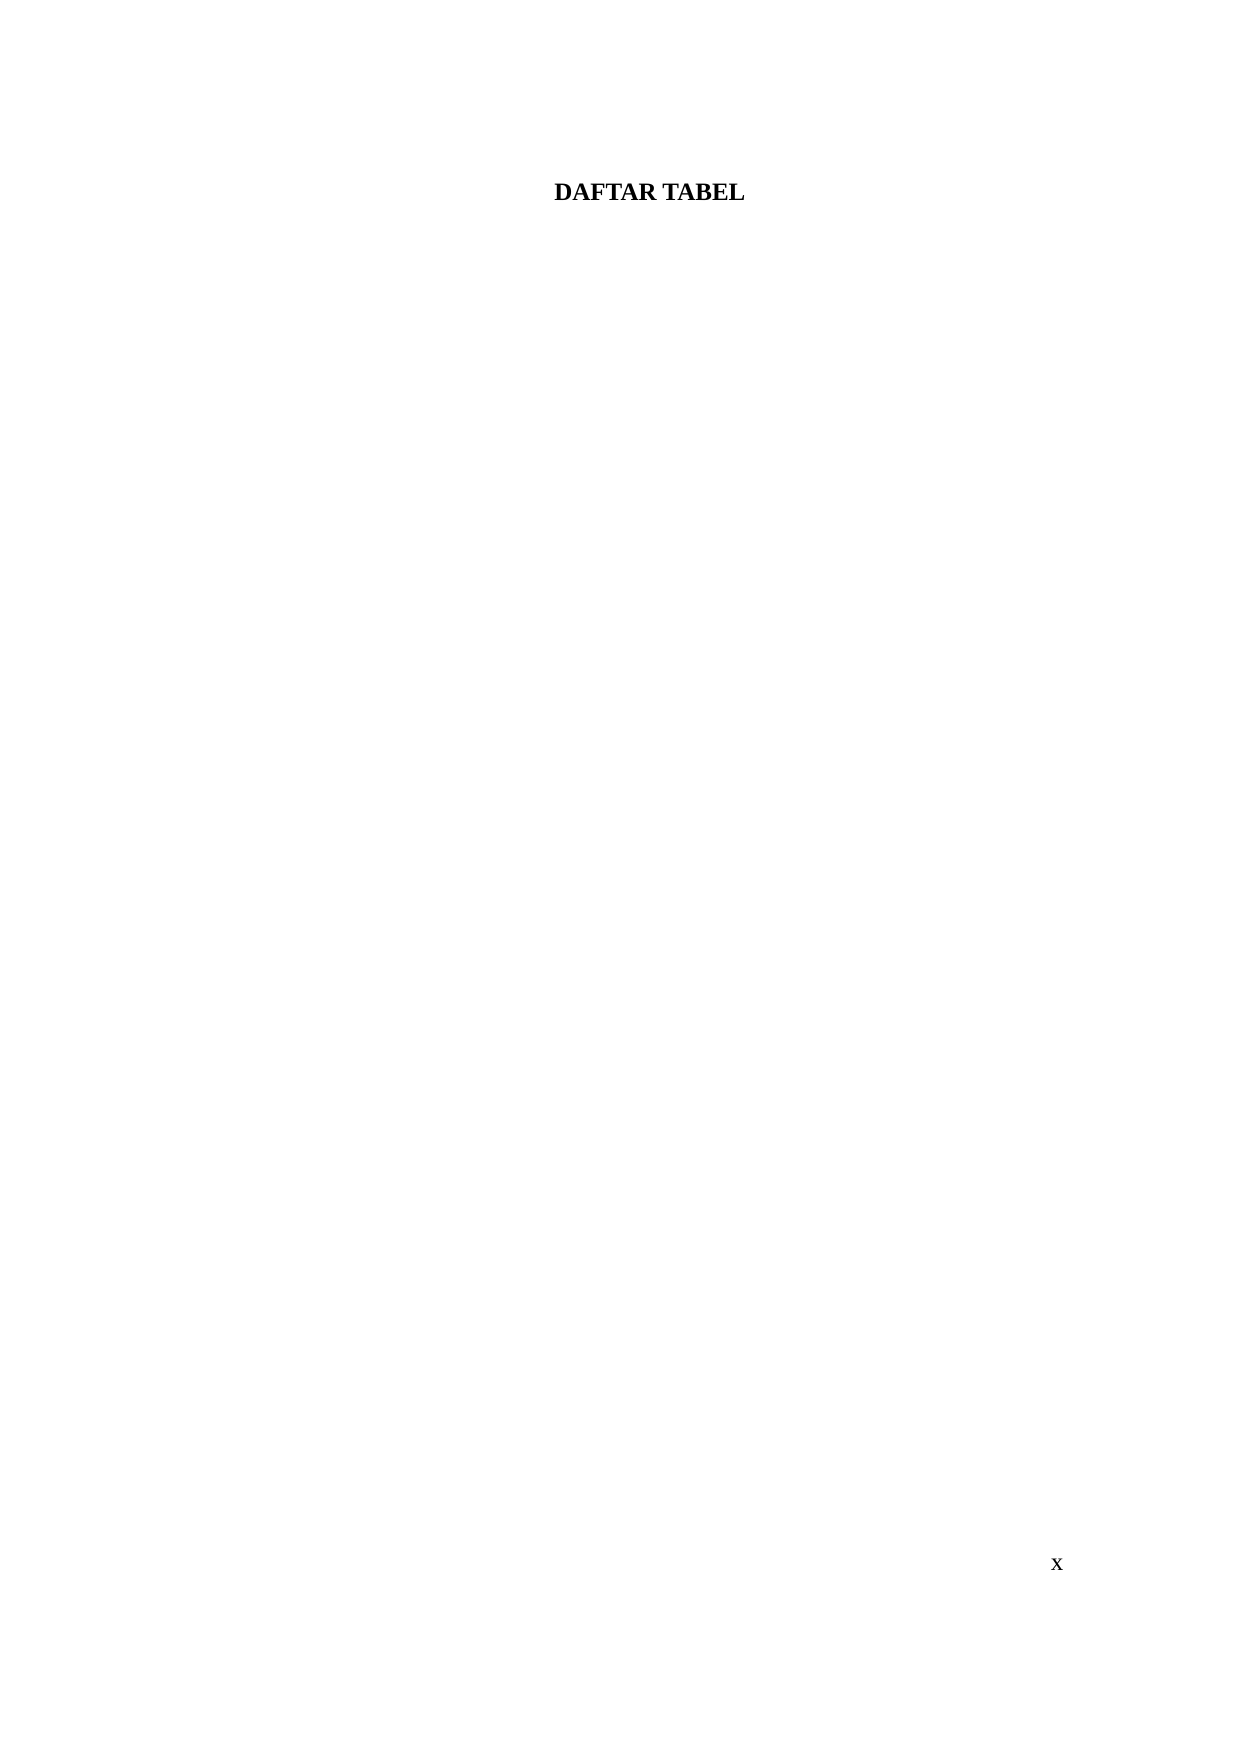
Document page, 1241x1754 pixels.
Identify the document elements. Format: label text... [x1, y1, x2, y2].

subtitle DAFTAR TABEL [236, 177, 1063, 249]
